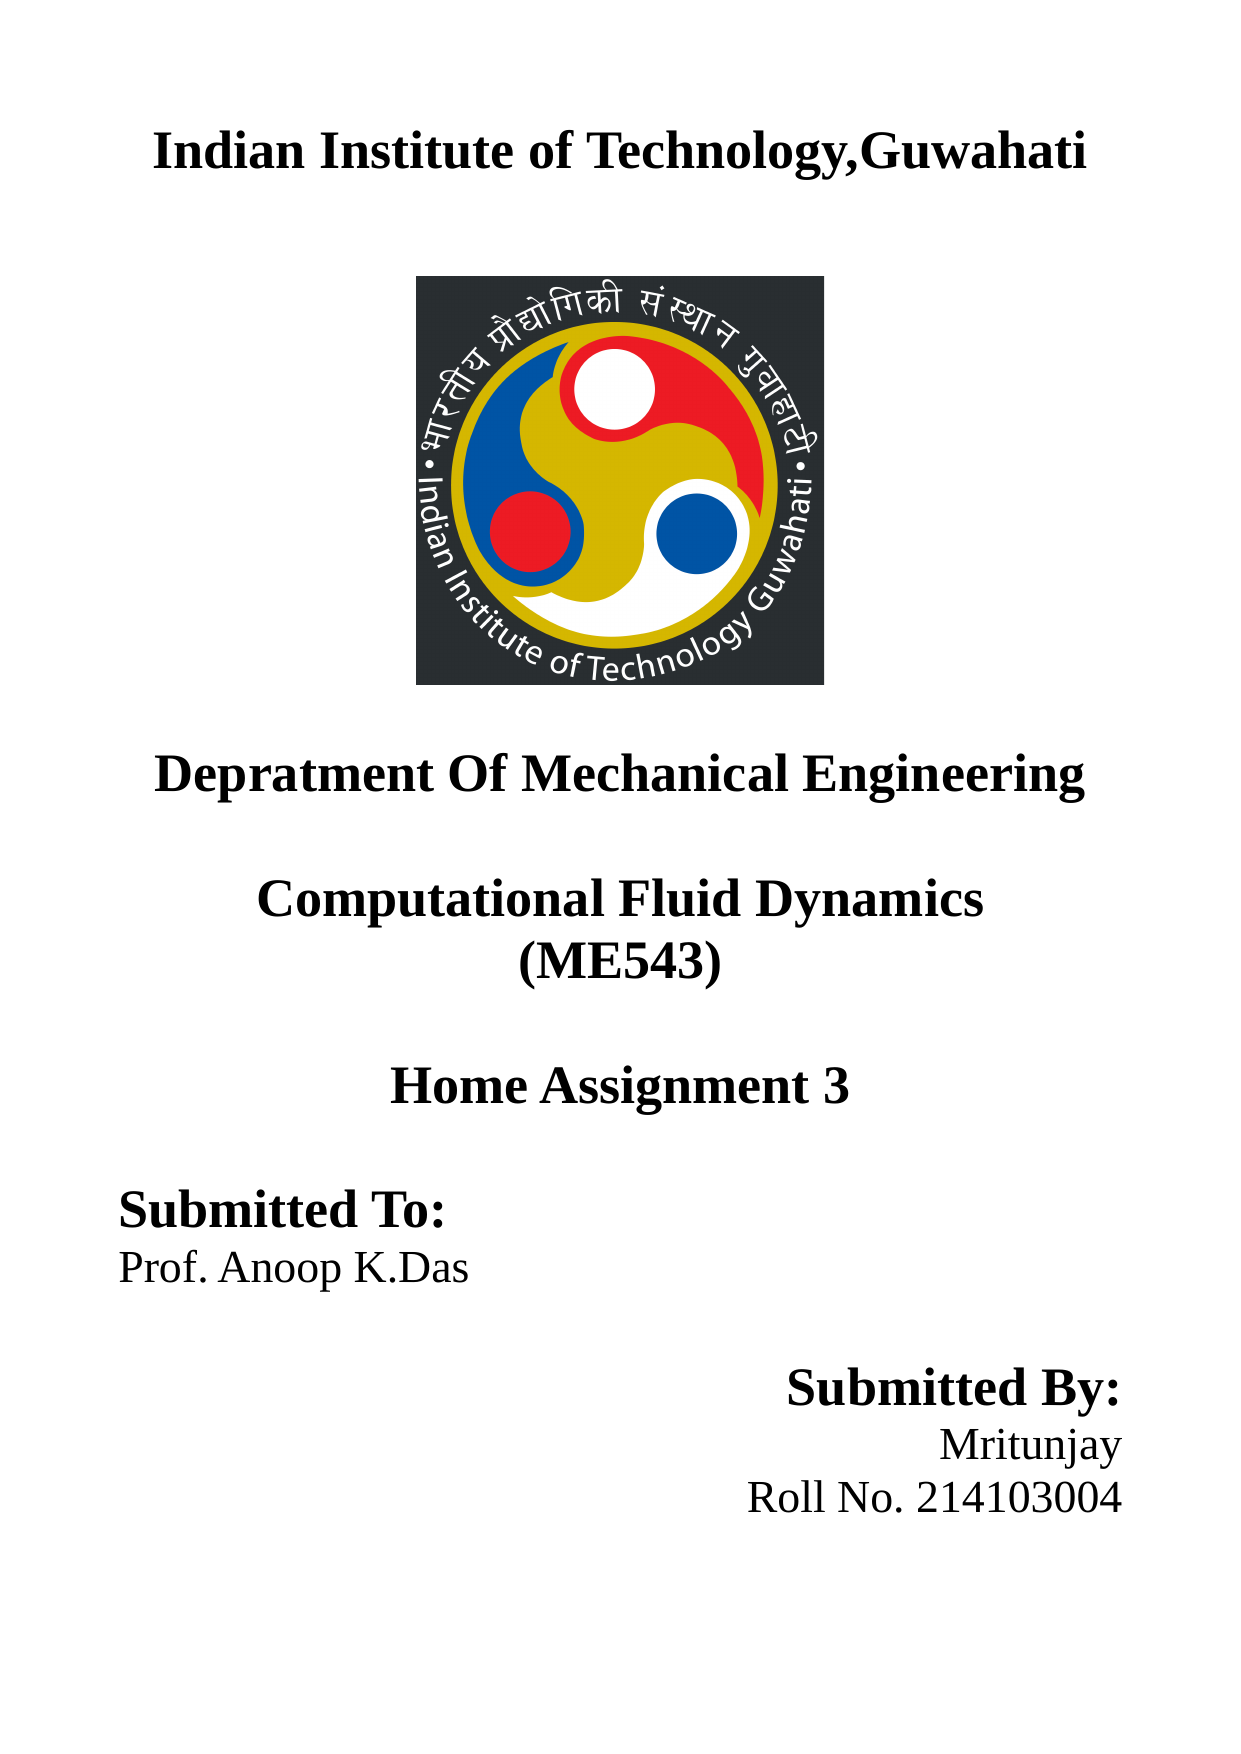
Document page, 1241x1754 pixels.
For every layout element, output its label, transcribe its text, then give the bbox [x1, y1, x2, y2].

text Submitted To: [118, 1177, 1122, 1239]
text Mritunjay [118, 1417, 1122, 1469]
text Submitted By: [118, 1354, 1122, 1417]
picture [416, 276, 825, 685]
text (ME543) [118, 928, 1122, 990]
text Prof. Anoop K.Das [118, 1239, 1122, 1292]
text Home Assignment 3 [118, 1052, 1122, 1115]
text Depratment Of Mechanical Engineering [118, 741, 1122, 803]
text Indian Institute of Technology,Guwahati [118, 118, 1122, 180]
text Roll No. 214103004 [118, 1469, 1122, 1522]
text Computational Fluid Dynamics [118, 866, 1122, 928]
